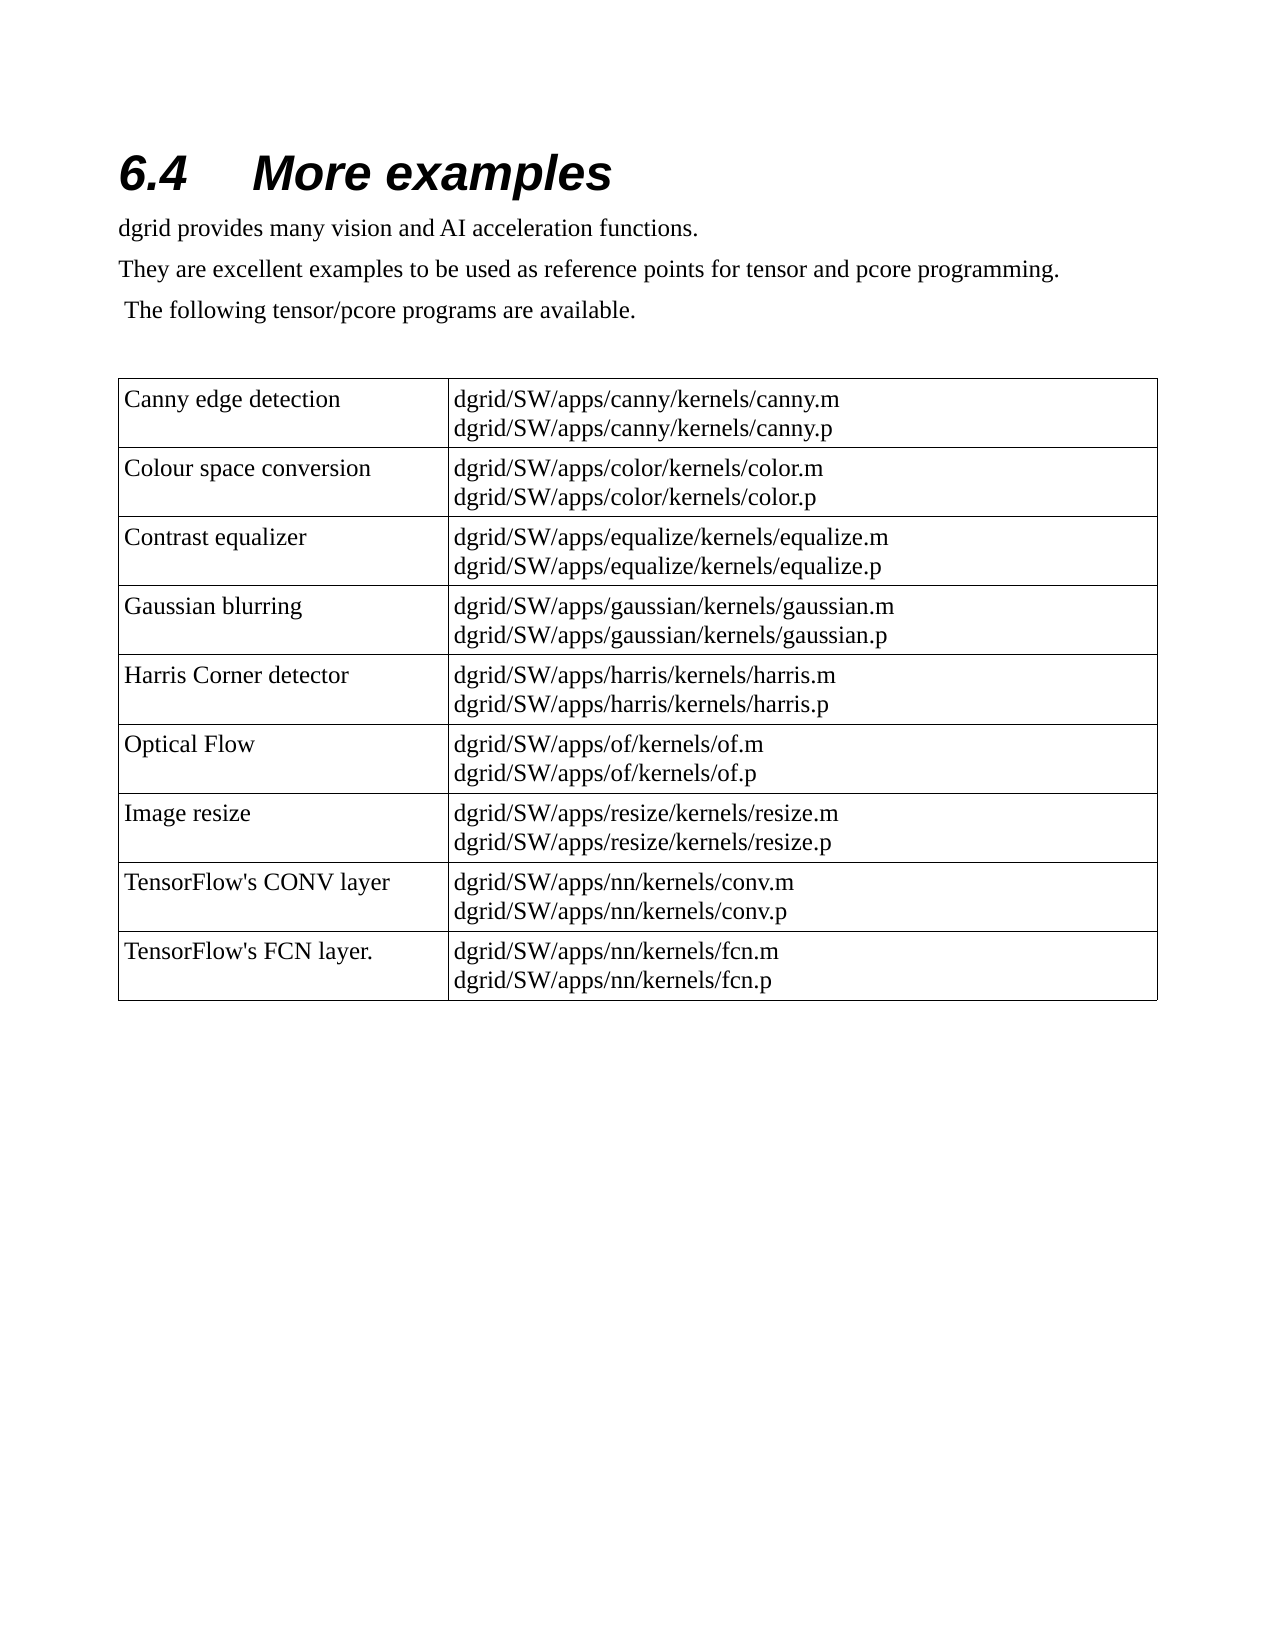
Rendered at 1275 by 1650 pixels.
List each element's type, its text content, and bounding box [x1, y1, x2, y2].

table_cell Gaussian blurring [119, 586, 448, 654]
table_cell Harris Corner detector [119, 655, 448, 723]
subtitle More examples [118, 143, 1157, 201]
table_cell TensorFlow's FCN layer. [119, 932, 448, 1000]
table_cell Contrast equalizer [119, 517, 448, 585]
table_header dgrid/SW/apps/canny/kernels/canny.m dgrid/SW/apps/canny/kernels/canny.p [449, 379, 1157, 447]
table_cell dgrid/SW/apps/of/kernels/of.m dgrid/SW/apps/of/kernels/of.p [449, 725, 1157, 792]
table_cell Image resize [119, 794, 448, 862]
text They are excellent examples to be used as reference points for tensor and pcore programming. [118, 254, 1157, 283]
table_cell dgrid/SW/apps/nn/kernels/fcn.m dgrid/SW/apps/nn/kernels/fcn.p [449, 932, 1157, 1000]
table_cell dgrid/SW/apps/gaussian/kernels/gaussian.m dgrid/SW/apps/gaussian/kernels/gaussian.p [449, 586, 1157, 654]
table_cell TensorFlow's CONV layer [119, 863, 448, 931]
table_cell Optical Flow [119, 725, 448, 792]
table_cell dgrid/SW/apps/nn/kernels/conv.m dgrid/SW/apps/nn/kernels/conv.p [449, 863, 1157, 931]
table_cell dgrid/SW/apps/harris/kernels/harris.m dgrid/SW/apps/harris/kernels/harris.p [449, 655, 1157, 723]
table_cell dgrid/SW/apps/color/kernels/color.m dgrid/SW/apps/color/kernels/color.p [449, 448, 1157, 516]
table_cell Colour space conversion [119, 448, 448, 516]
text The following tensor/pcore programs are available. [118, 296, 1157, 324]
table_cell dgrid/SW/apps/equalize/kernels/equalize.m dgrid/SW/apps/equalize/kernels/equalize.p [449, 517, 1157, 585]
table_header Canny edge detection [119, 379, 448, 447]
text dgrid provides many vision and AI acceleration functions. [118, 213, 1157, 242]
table_cell dgrid/SW/apps/resize/kernels/resize.m dgrid/SW/apps/resize/kernels/resize.p [449, 794, 1157, 862]
